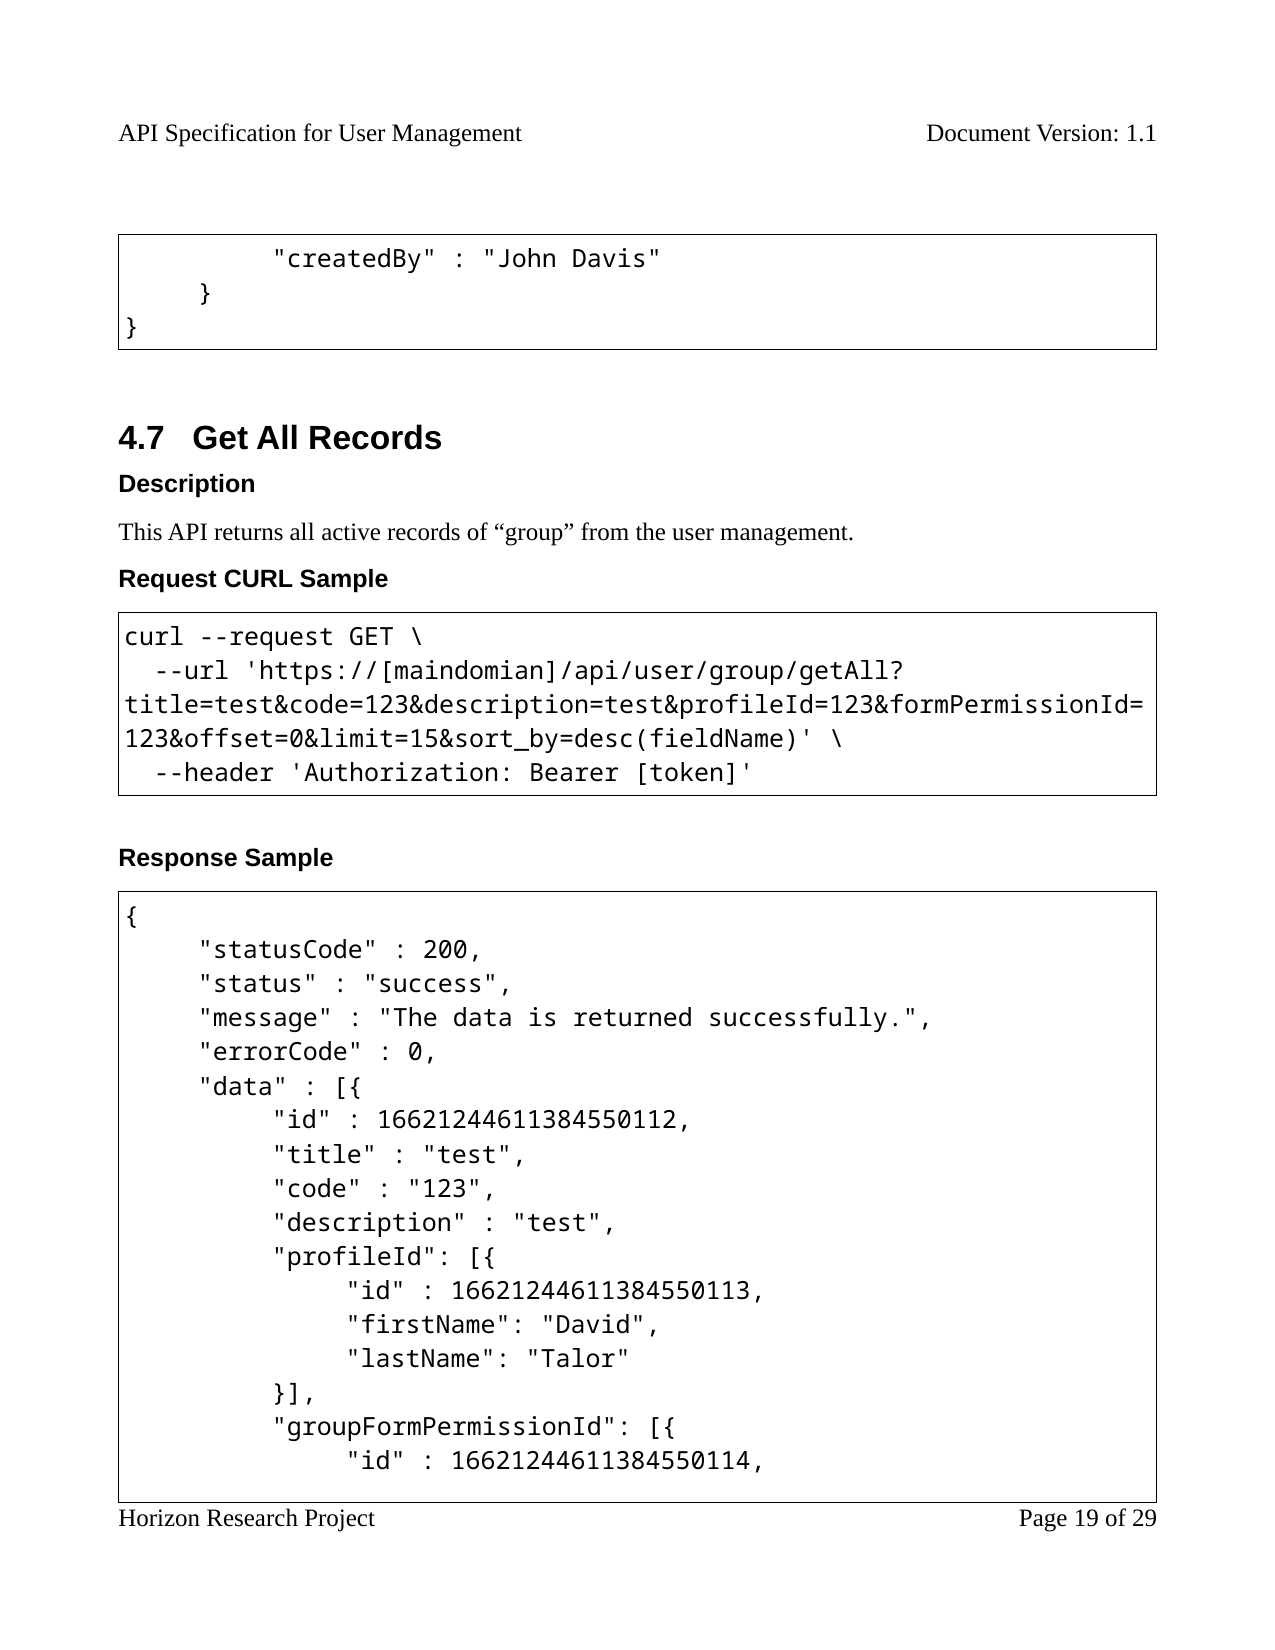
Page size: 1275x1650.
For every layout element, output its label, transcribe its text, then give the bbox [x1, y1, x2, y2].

table_header curl --request GET \ --url 'https://[maindomian]/api/user/group/getAll?title=test&code=123&description=test&profileId=123&formPermissionId=123&offset=0&limit=15&sort_by=desc(fieldName)' \ --header 'Authorization: Bearer [token]' [119, 613, 1156, 795]
subtitle Get All Records [118, 418, 1157, 457]
table_header { "statusCode" : 200, "status" : "success", "message" : "The data is returned successfully.", "errorCode" : 0, "data" : [{ "id" : 16621244611384550112, "title" : "test", "code" : "123", "description" : "test", "profileId": [{ "id" : 16621244611384550113, "firstName": "David", "lastName": "Talor" }], "groupFormPermissionId": [{ "id" : 16621244611384550114, [119, 892, 1156, 1502]
text Request CURL Sample [118, 564, 1157, 593]
text This API returns all active records of “group” from the user management. [118, 517, 1157, 546]
text Description [118, 469, 1157, 498]
text Response Sample [118, 843, 1157, 872]
table_header "createdBy" : "John Davis" } } [119, 235, 1156, 348]
